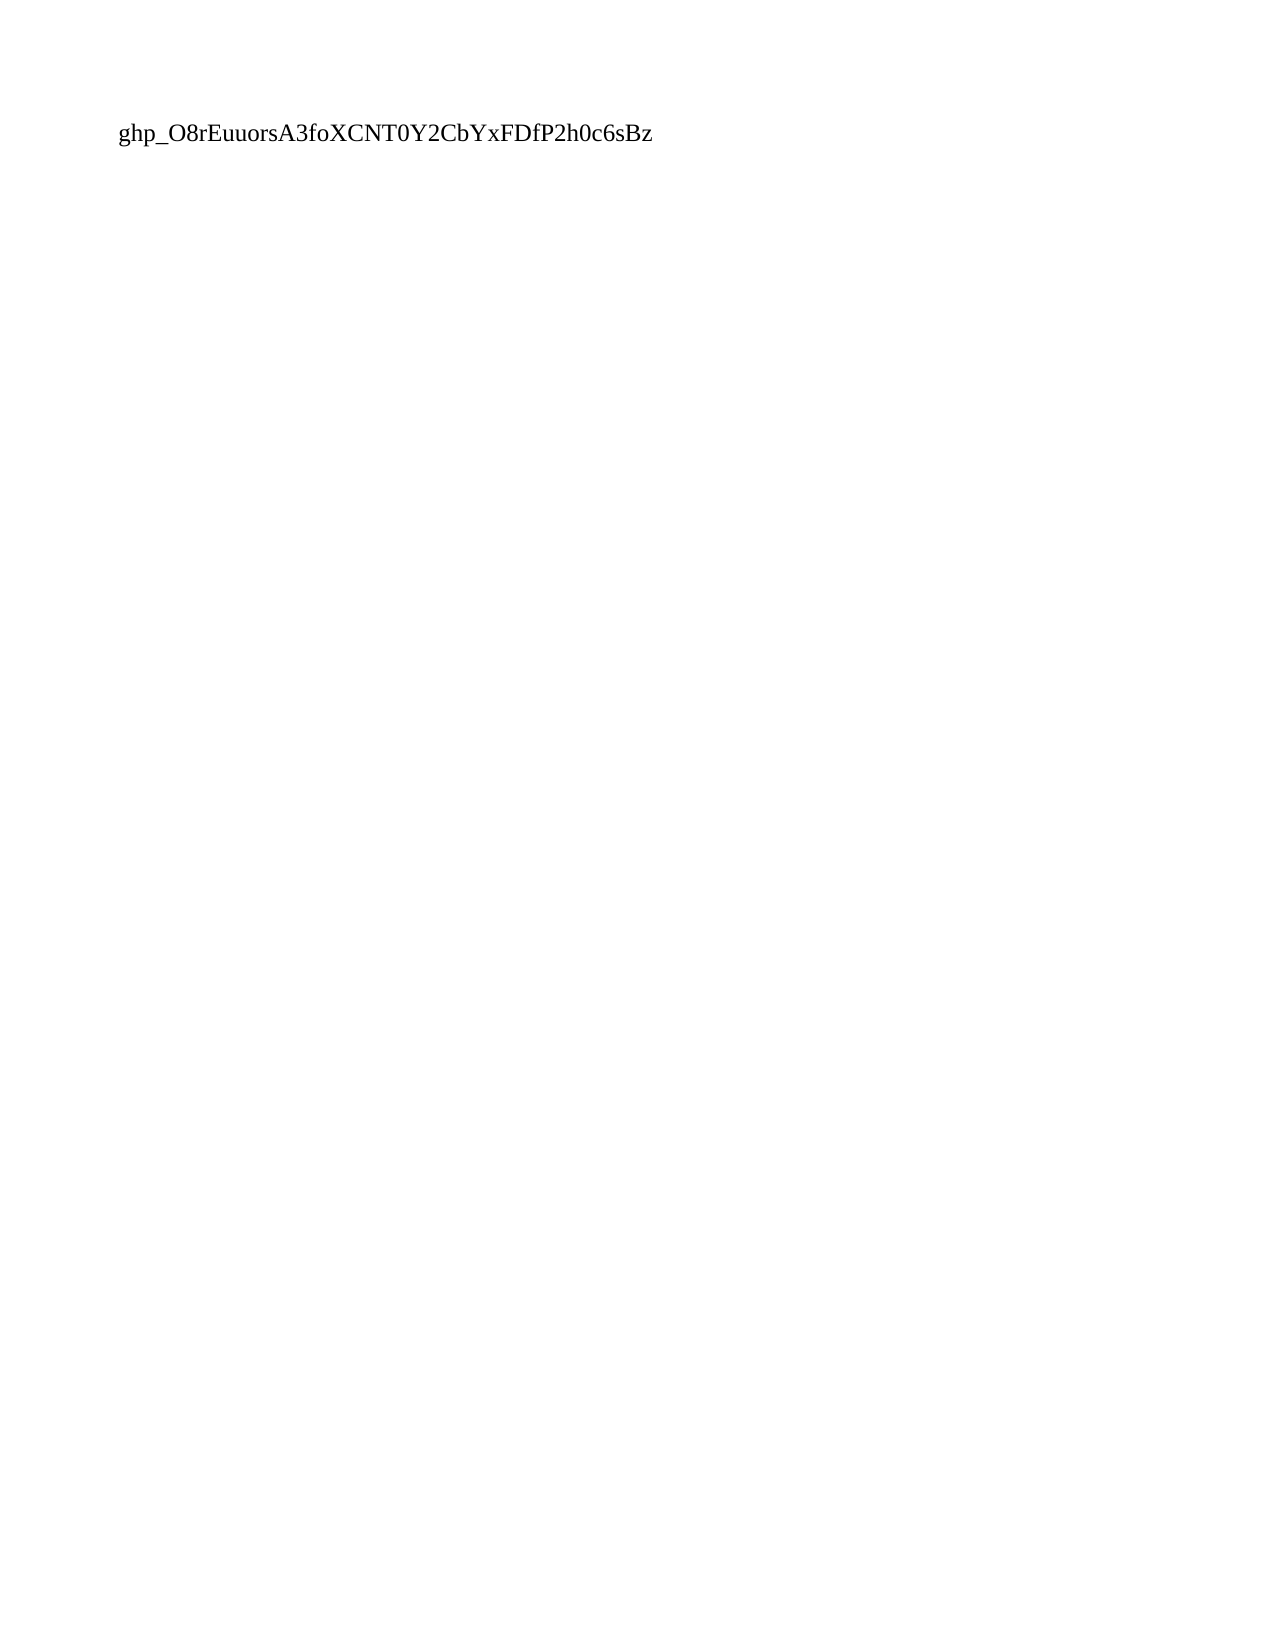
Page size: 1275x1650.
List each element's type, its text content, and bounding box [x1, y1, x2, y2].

text 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 [118, 118, 1157, 147]
